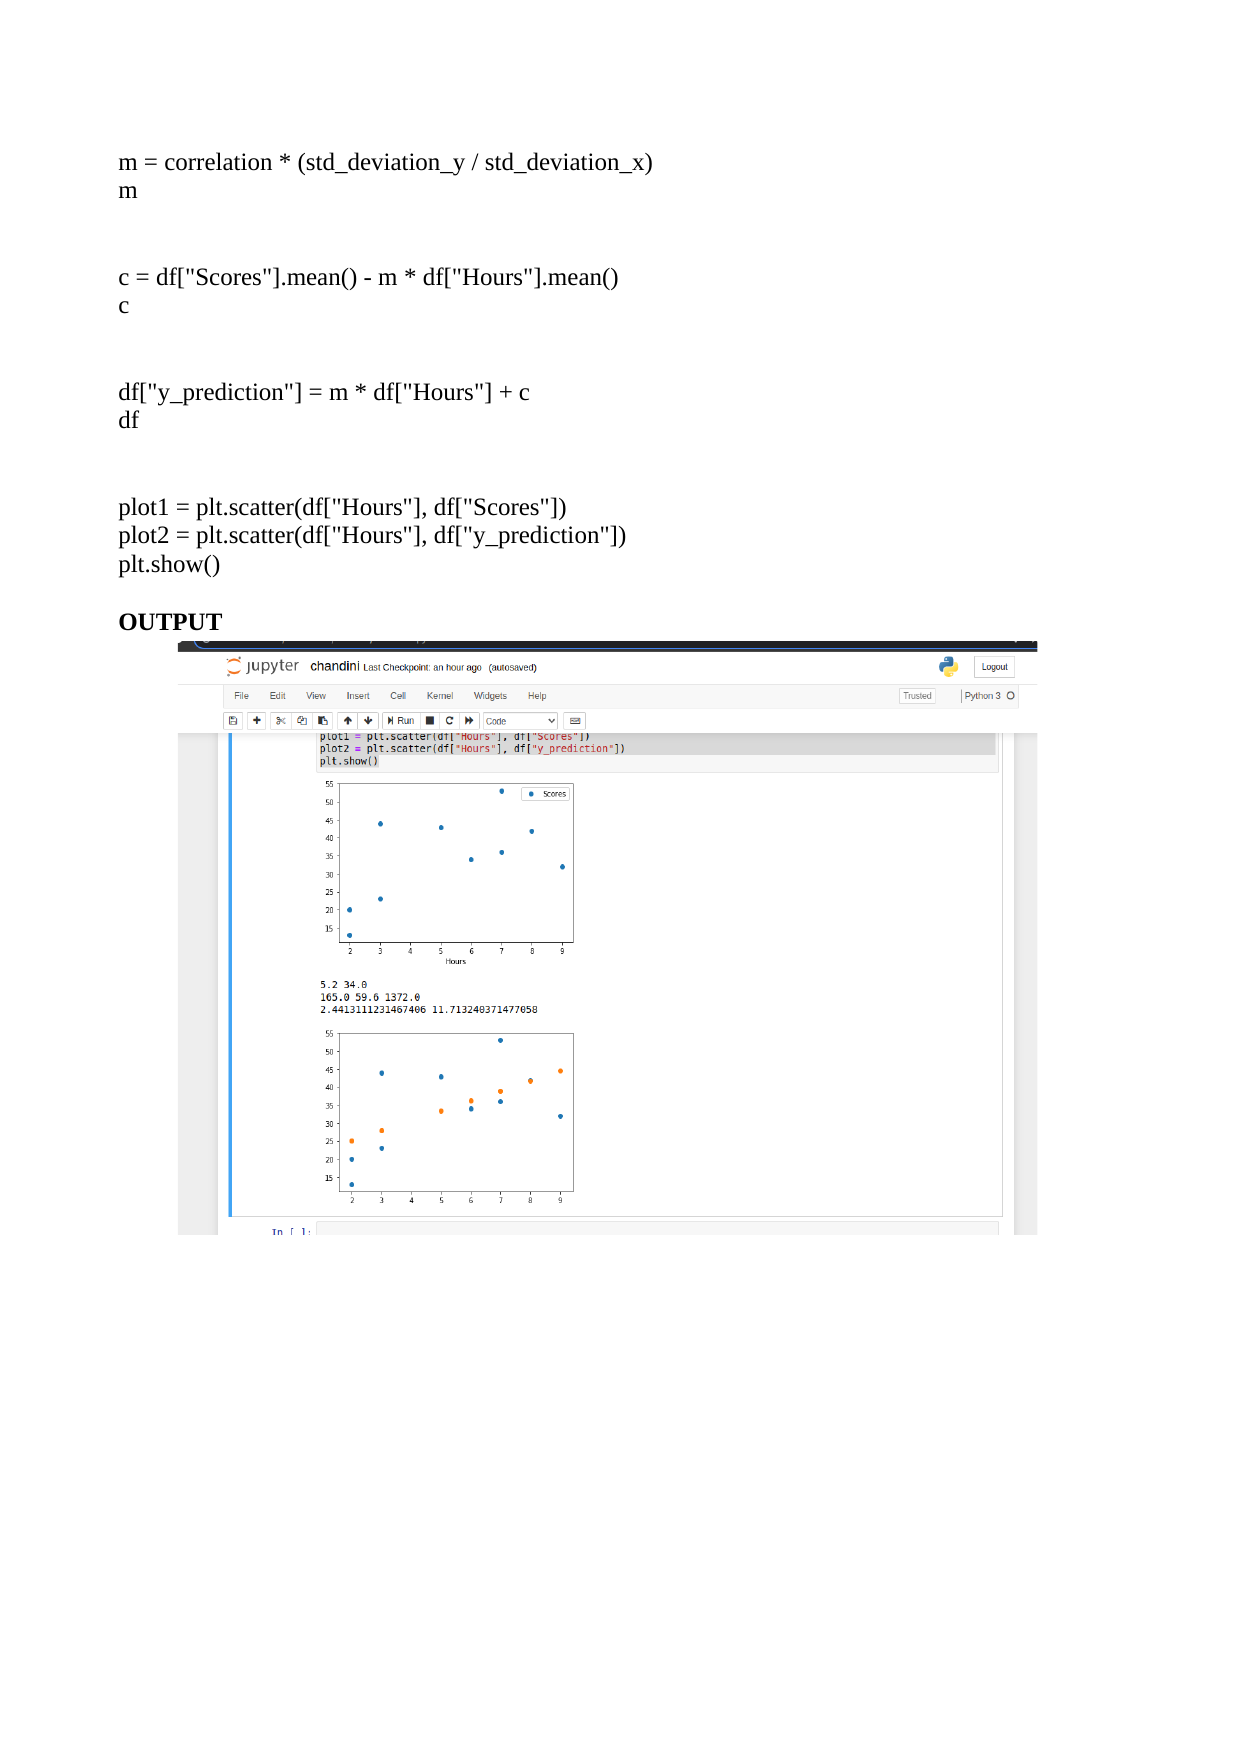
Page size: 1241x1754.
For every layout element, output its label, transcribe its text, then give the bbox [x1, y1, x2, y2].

text plot1 = plt.scatter(df["Hours"], df["Scores"]) [118, 492, 1122, 521]
text m [118, 176, 1122, 204]
text c [118, 291, 1122, 319]
text c = df["Scores"].mean() - m * df["Hours"].mean() [118, 262, 1122, 291]
text plt.show() [118, 549, 1122, 578]
text df [118, 406, 1122, 434]
picture [177, 641, 1038, 1235]
text OUTPUT [118, 607, 1122, 636]
text plot2 = plt.scatter(df["Hours"], df["y_prediction"]) [118, 521, 1122, 549]
text m = correlation * (std_deviation_y / std_deviation_x) [118, 147, 1122, 176]
text df["y_prediction"] = m * df["Hours"] + c [118, 377, 1122, 406]
